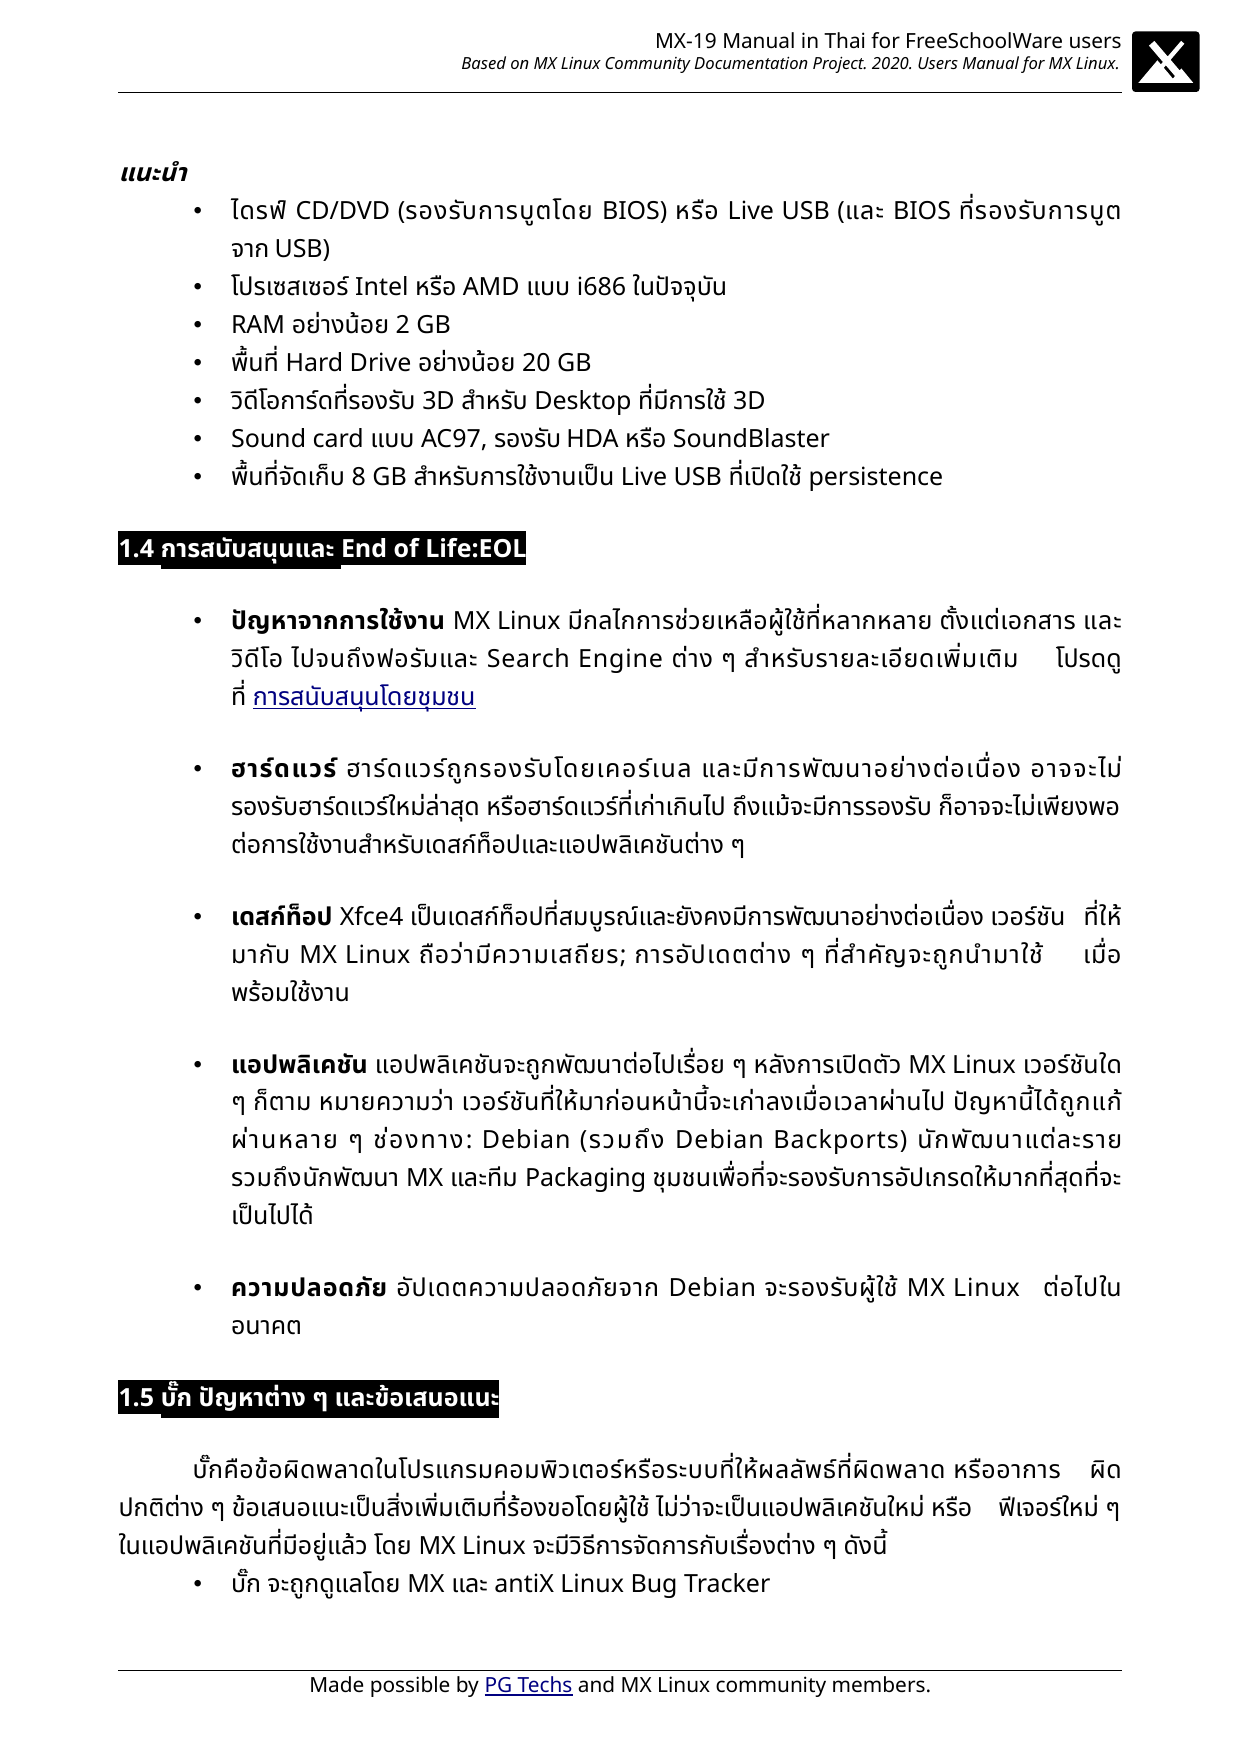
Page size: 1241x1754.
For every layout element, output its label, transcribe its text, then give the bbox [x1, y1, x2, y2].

text แนะนำ [118, 154, 1122, 192]
list แอปพลิเคชัน แอปพลิเคชันจะถูกพัฒนาต่อไปเรื่อย ๆ หลังการเปิดตัว MX Linux เวอร์ชันใด ๆ ก็ตาม หมายความว่า เวอร์ชันที่ให้มาก่อนหน้านี้จะเก่าลงเมื่อเวลาผ่านไป ปัญหานี้ได้ถูกแก้ผ่านหลาย ๆ ช่องทาง: Debian (รวมถึง Debian Backports) นักพัฒนาแต่ละราย รวมถึงนักพัฒนา MX และทีม Packaging ชุมชนเพื่อที่จะรองรับการอัปเกรดให้มากที่สุดที่จะเป็นไปได้ [193, 1046, 1122, 1236]
list โปรเซสเซอร์ Intel หรือ AMD แบบ i686 ในปัจจุบัน [193, 268, 1122, 306]
text 1.4 การสนับสนุนและ End of Life:EOL [118, 531, 1122, 569]
list บั๊ก จะถูกดูแลโดย MX และ antiX Linux Bug Tracker [193, 1566, 1122, 1604]
list วิดีโอการ์ดที่รองรับ 3D สำหรับ Desktop ที่มีการใช้ 3D [193, 382, 1122, 421]
list เดสก์ท็อป Xfce4 เป็นเดสก์ท็อปที่สมบูรณ์และยังคงมีการพัฒนาอย่างต่อเนื่อง เวอร์ชัน ที่ให้มากับ MX Linux ถือว่ามีความเสถียร; การอัปเดตต่าง ๆ ที่สำคัญจะถูกนำมาใช้ เมื่อพร้อมใช้งาน [193, 898, 1122, 1012]
text 1.5 บั๊ก ปัญหาต่าง ๆ และข้อเสนอแนะ [118, 1380, 1122, 1418]
list ความปลอดภัย อัปเดตความปลอดภัยจาก Debian จะรองรับผู้ใช้ MX Linux ต่อไปในอนาคต [193, 1270, 1122, 1346]
text บั๊กคือข้อผิดพลาดในโปรแกรมคอมพิวเตอร์หรือระบบที่ให้ผลลัพธ์ที่ผิดพลาด หรืออาการ ผิดปกติต่าง ๆ ข้อเสนอแนะเป็นสิ่งเพิ่มเติมที่ร้องขอโดยผู้ใช้ ไม่ว่าจะเป็นแอปพลิเคชันใหม่ หรือ ฟีเจอร์ใหม่ ๆ ในแอปพลิเคชันที่มีอยู่แล้ว โดย MX Linux จะมีวิธีการจัดการกับเรื่องต่าง ๆ ดังนี้ [118, 1452, 1122, 1566]
list ฮาร์ดแวร์ ฮาร์ดแวร์ถูกรองรับโดยเคอร์เนล และมีการพัฒนาอย่างต่อเนื่อง อาจจะไม่รองรับฮาร์ดแวร์ใหม่ล่าสุด หรือฮาร์ดแวร์ที่เก่าเกินไป ถึงแม้จะมีการรองรับ ก็อาจจะไม่เพียงพอต่อการใช้งานสำหรับเดสก์ท็อปและแอปพลิเคชันต่าง ๆ [193, 751, 1122, 864]
list Sound card แบบ AC97, รองรับHDA หรือ SoundBlaster [193, 421, 1122, 458]
list พื้นที่จัดเก็บ 8 GB สำหรับการใช้งานเป็น Live USB ที่เปิดใช้ persistence [193, 458, 1122, 497]
list พื้นที่ Hard Drive อย่างน้อย 20 GB [193, 344, 1122, 382]
list ไดรฟ์ CD/DVD (รองรับการบูตโดย BIOS) หรือ Live USB (และ BIOS ที่รองรับการบูตจากUSB) [193, 192, 1122, 268]
list RAM อย่างน้อย 2 GB [193, 306, 1122, 344]
list ปัญหาจากการใช้งาน MX Linux มีกลไกการช่วยเหลือผู้ใช้ที่หลากหลาย ตั้งแต่เอกสาร และวิดีโอ ไปจนถึงฟอรัมและ Search Engine ต่าง ๆ สำหรับรายละเอียดเพิ่มเติม โปรดดูที่ การสนับสนุนโดยชุมชน [193, 603, 1122, 717]
